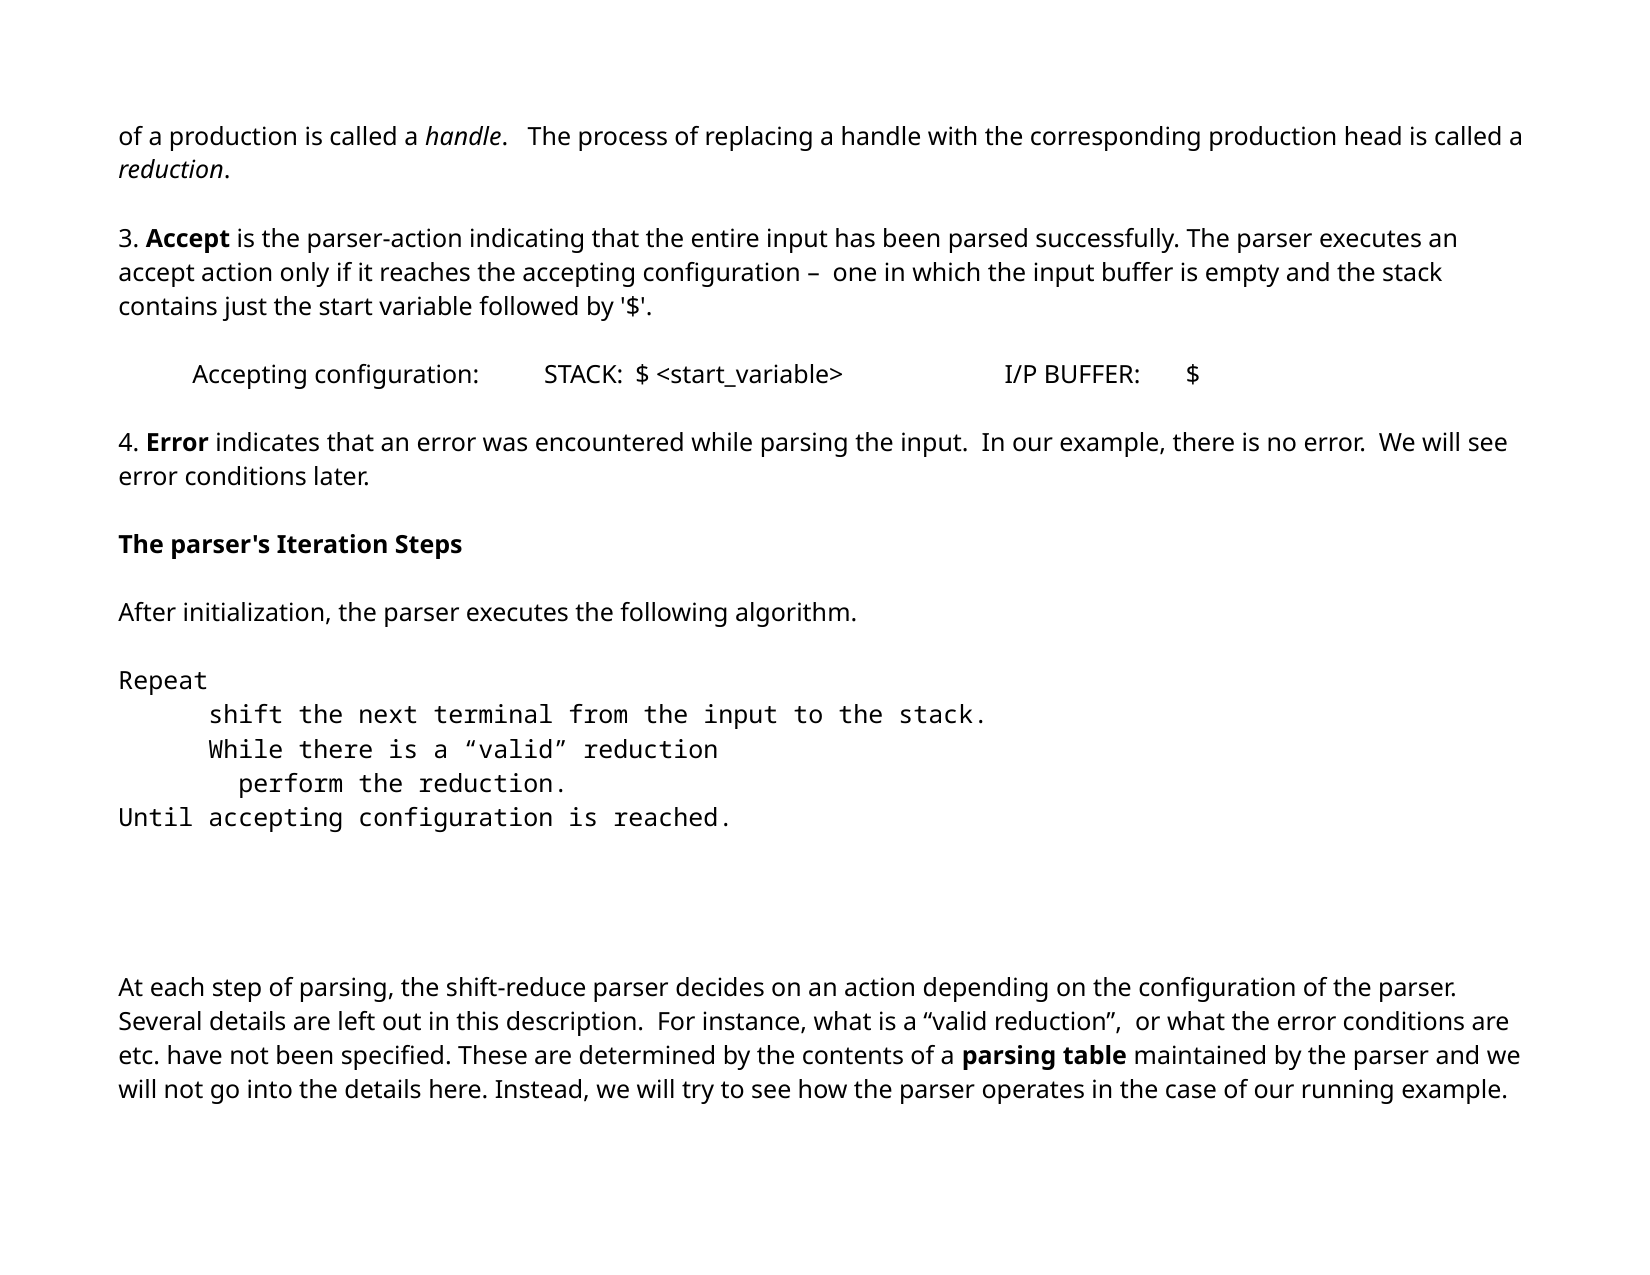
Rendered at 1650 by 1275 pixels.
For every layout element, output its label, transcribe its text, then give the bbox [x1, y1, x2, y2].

text 4. Error indicates that an error was encountered while parsing the input. In our example, there is no error. We will see error conditions later. [118, 425, 1532, 493]
text Until accepting configuration is reached. [118, 799, 1532, 833]
text Accepting configuration: STACK: $ <start_variable> I/P BUFFER: $ [118, 357, 1532, 391]
text At each step of parsing, the shift-reduce parser decides on an action depending on the configuration of the parser. [118, 970, 1532, 1004]
text 3. Accept is the parser-action indicating that the entire input has been parsed successfully. The parser executes an accept action only if it reaches the accepting configuration – one in which the input buffer is empty and the stack contains just the start variable followed by '$'. [118, 220, 1532, 322]
text Several details are left out in this description. For instance, what is a “valid reduction”, or what the error conditions are etc. have not been specified. These are determined by the contents of a parsing table maintained by the parser and we will not go into the details here. Instead, we will try to see how the parser operates in the case of our running example. [118, 1004, 1532, 1106]
text perform the reduction. [118, 765, 1532, 799]
text shift the next terminal from the input to the stack. [118, 697, 1532, 731]
text After initialization, the parser executes the following algorithm. [118, 595, 1532, 629]
text of a production is called a handle. The process of replacing a handle with the corresponding production head is called a reduction. [118, 118, 1532, 186]
text While there is a “valid” reduction [118, 731, 1532, 765]
text Repeat [118, 663, 1532, 697]
text The parser's Iteration Steps [118, 527, 1532, 561]
